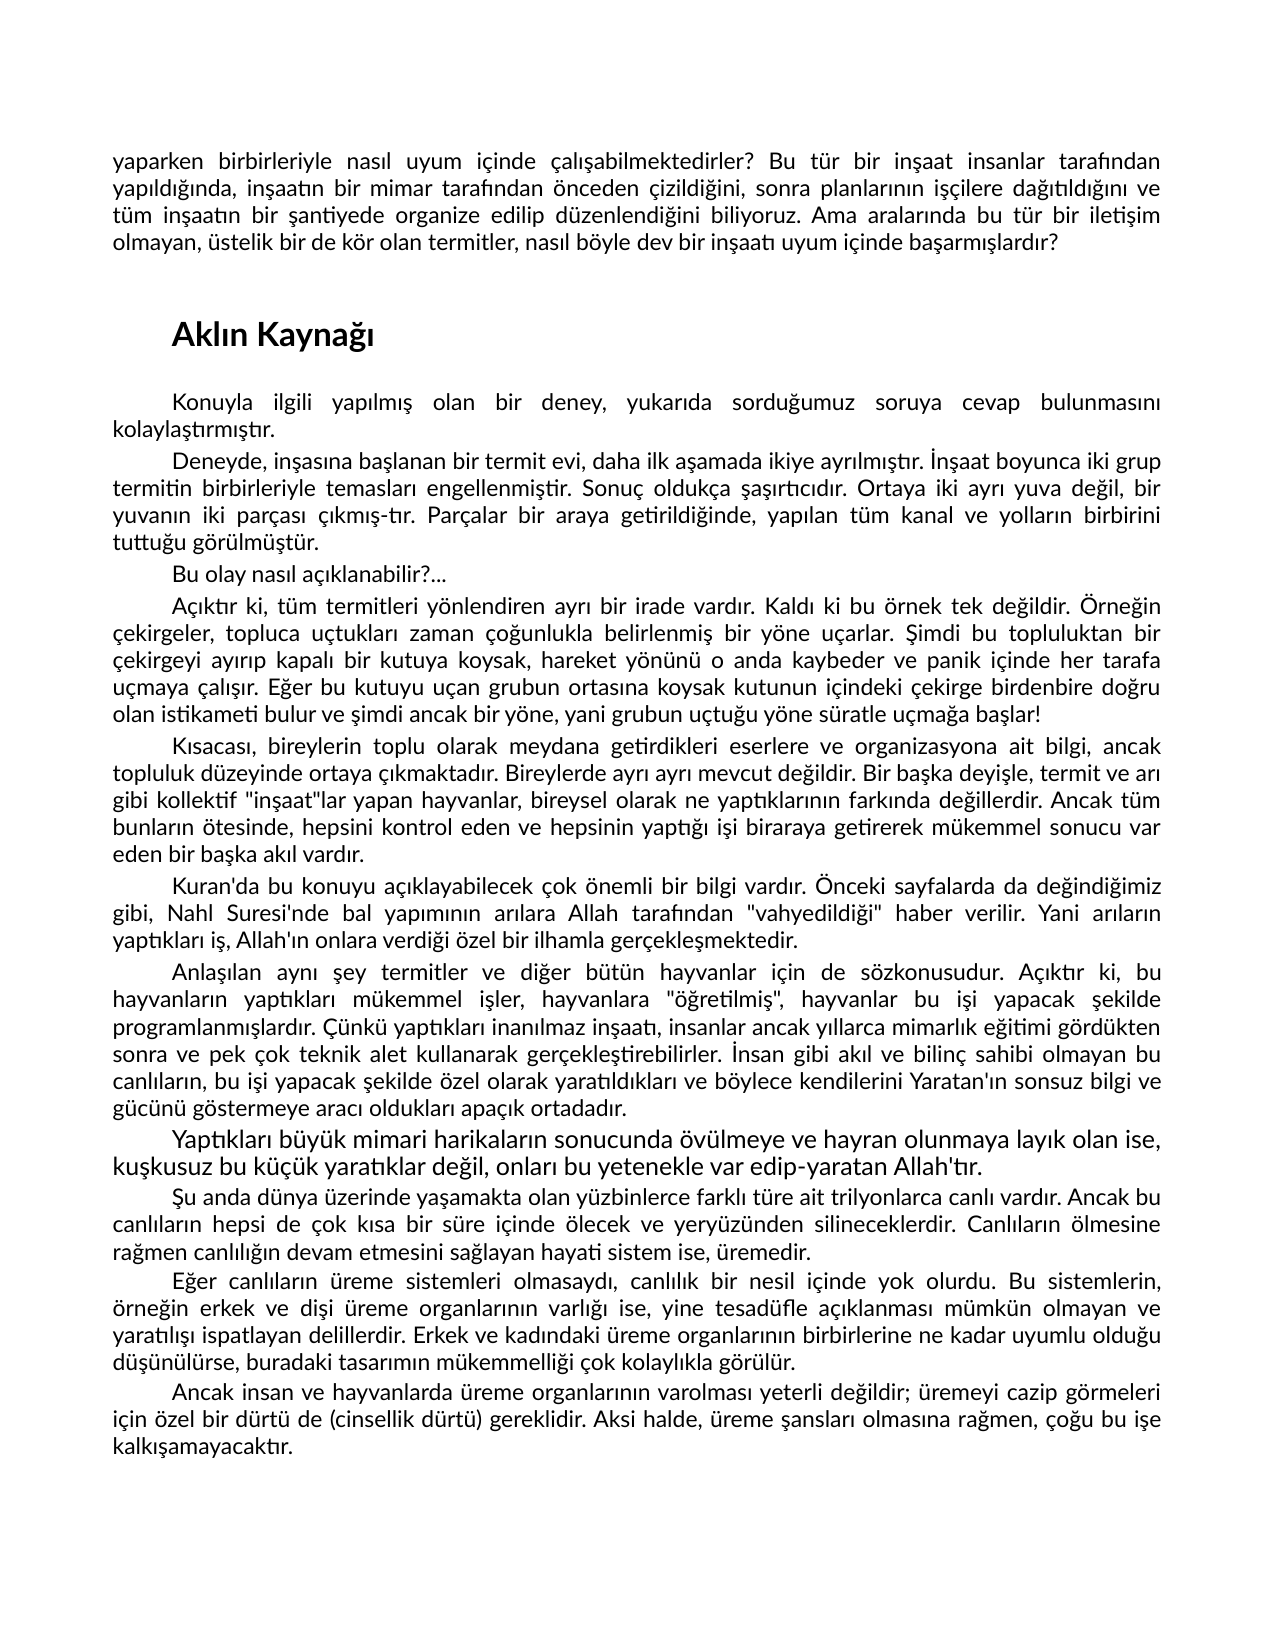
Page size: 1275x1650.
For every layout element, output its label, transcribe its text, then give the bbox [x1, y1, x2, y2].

text Anlaşılan aynı şey termitler ve diğer bütün hayvanlar için de sözkonusudur. Açıktır ki, bu hayvanların yaptıkları mükemmel işler, hayvanlara "öğretilmiş", hayvanlar bu işi yapacak şekilde programlanmışlardır. Çünkü yaptıkları inanılmaz inşaatı, insanlar ancak yıllarca mimarlık eğitimi gördükten sonra ve pek çok teknik alet kullanarak gerçekleştirebilirler. İnsan gibi akıl ve bilinç sahibi olmayan bu canlıların, bu işi yapacak şekilde özel olarak yaratıldıkları ve böylece kendilerini Yaratan'ın sonsuz bilgi ve gücünü göstermeye aracı oldukları apaçık ortadadır. [112, 959, 1162, 1122]
text Eğer canlıların üreme sistemleri olmasaydı, canlılık bir nesil içinde yok olurdu. Bu sistemlerin, örneğin erkek ve dişi üreme organlarının varlığı ise, yine tesadüfle açıklanması mümkün olmayan ve yaratılışı ispatlayan delillerdir. Erkek ve kadındaki üreme organlarının birbirlerine ne kadar uyumlu olduğu düşünülürse, buradaki tasarımın mükemmelliği çok kolaylıkla görülür. [112, 1268, 1162, 1376]
text Konuyla ilgili yapılmış olan bir deney, yukarıda sorduğumuz soruya cevap bulunmasını kolaylaştırmıştır. [112, 389, 1162, 443]
text Açıktır ki, tüm termitleri yönlendiren ayrı bir irade vardır. Kaldı ki bu örnek tek değildir. Örneğin çekirgeler, topluca uçtukları zaman çoğunlukla belirlenmiş bir yöne uçarlar. Şimdi bu topluluktan bir çekirgeyi ayırıp kapalı bir kutuya koysak, hareket yönünü o anda kaybeder ve panik içinde her tarafa uçmaya çalışır. Eğer bu kutuyu uçan grubun ortasına koysak kutunun içindeki çekirge birdenbire doğru olan istikameti bulur ve şimdi ancak bir yöne, yani grubun uçtuğu yöne süratle uçmağa başlar! [112, 593, 1162, 728]
text yaparken birbirleriyle nasıl uyum içinde çalışabilmektedirler? Bu tür bir inşaat insanlar tarafından yapıldığında, inşaatın bir mimar tarafından önceden çizildiğini, sonra planlarının işçilere dağıtıldığını ve tüm inşaatın bir şantiyede organize edilip düzenlendiğini biliyoruz. Ama aralarında bu tür bir iletişim olmayan, üstelik bir de kör olan termitler, nasıl böyle dev bir inşaatı uyum içinde başarmışlardır? [112, 148, 1162, 256]
subtitle Aklın Kaynağı [112, 325, 1162, 352]
text Şu anda dünya üzerinde yaşamakta olan yüzbinlerce farklı türe ait trilyonlarca canlı vardır. Ancak bu canlıların hepsi de çok kısa bir süre içinde ölecek ve yeryüzünden silineceklerdir. Canlıların ölmesine rağmen canlılığın devam etmesini sağlayan hayati sistem ise, üremedir. [112, 1184, 1162, 1265]
text Bu olay nasıl açıklanabilir?... [112, 561, 1162, 588]
text Kuran'da bu konuyu açıklayabilecek çok önemli bir bilgi vardır. Önceki sayfalarda da değindiğimiz gibi, Nahl Suresi'nde bal yapımının arılara Allah tarafından "vahyedildiği" haber verilir. Yani arıların yaptıkları iş, Allah'ın onlara verdiği özel bir ilhamla gerçekleşmektedir. [112, 873, 1162, 954]
text Kısacası, bireylerin toplu olarak meydana getirdikleri eserlere ve organizasyona ait bilgi, ancak topluluk düzeyinde ortaya çıkmaktadır. Bireylerde ayrı ayrı mevcut değildir. Bir başka deyişle, termit ve arı gibi kollektif "inşaat"lar yapan hayvanlar, bireysel olarak ne yaptıklarının farkında değillerdir. Ancak tüm bunların ötesinde, hepsini kontrol eden ve hepsinin yaptığı işi biraraya getirerek mükemmel sonucu var eden bir başka akıl vardır. [112, 733, 1162, 868]
text Ancak insan ve hayvanlarda üreme organlarının varolması yeterli değildir; üremeyi cazip görmeleri için özel bir dürtü de (cinsellik dürtü) gereklidir. Aksi halde, üreme şansları olmasına rağmen, çoğu bu işe kalkışamayacaktır. [112, 1378, 1162, 1459]
text Yaptıkları büyük mimari harikaların sonucunda övülmeye ve hayran olunmaya layık olan ise, kuşkusuz bu küçük yaratıklar değil, onları bu yetenekle var edip-yaratan Allah'tır.ÜREME [112, 1126, 1162, 1181]
text Deneyde, inşasına başlanan bir termit evi, daha ilk aşamada ikiye ayrılmıştır. İnşaat boyunca iki grup termitin birbirleriyle temasları engellenmiştir. Sonuç oldukça şaşırtıcıdır. Ortaya iki ayrı yuva değil, bir yuvanın iki parçası çıkmış-tır. Parçalar bir araya getirildiğinde, yapılan tüm kanal ve yolların birbirini tuttuğu görülmüştür. [112, 448, 1162, 556]
